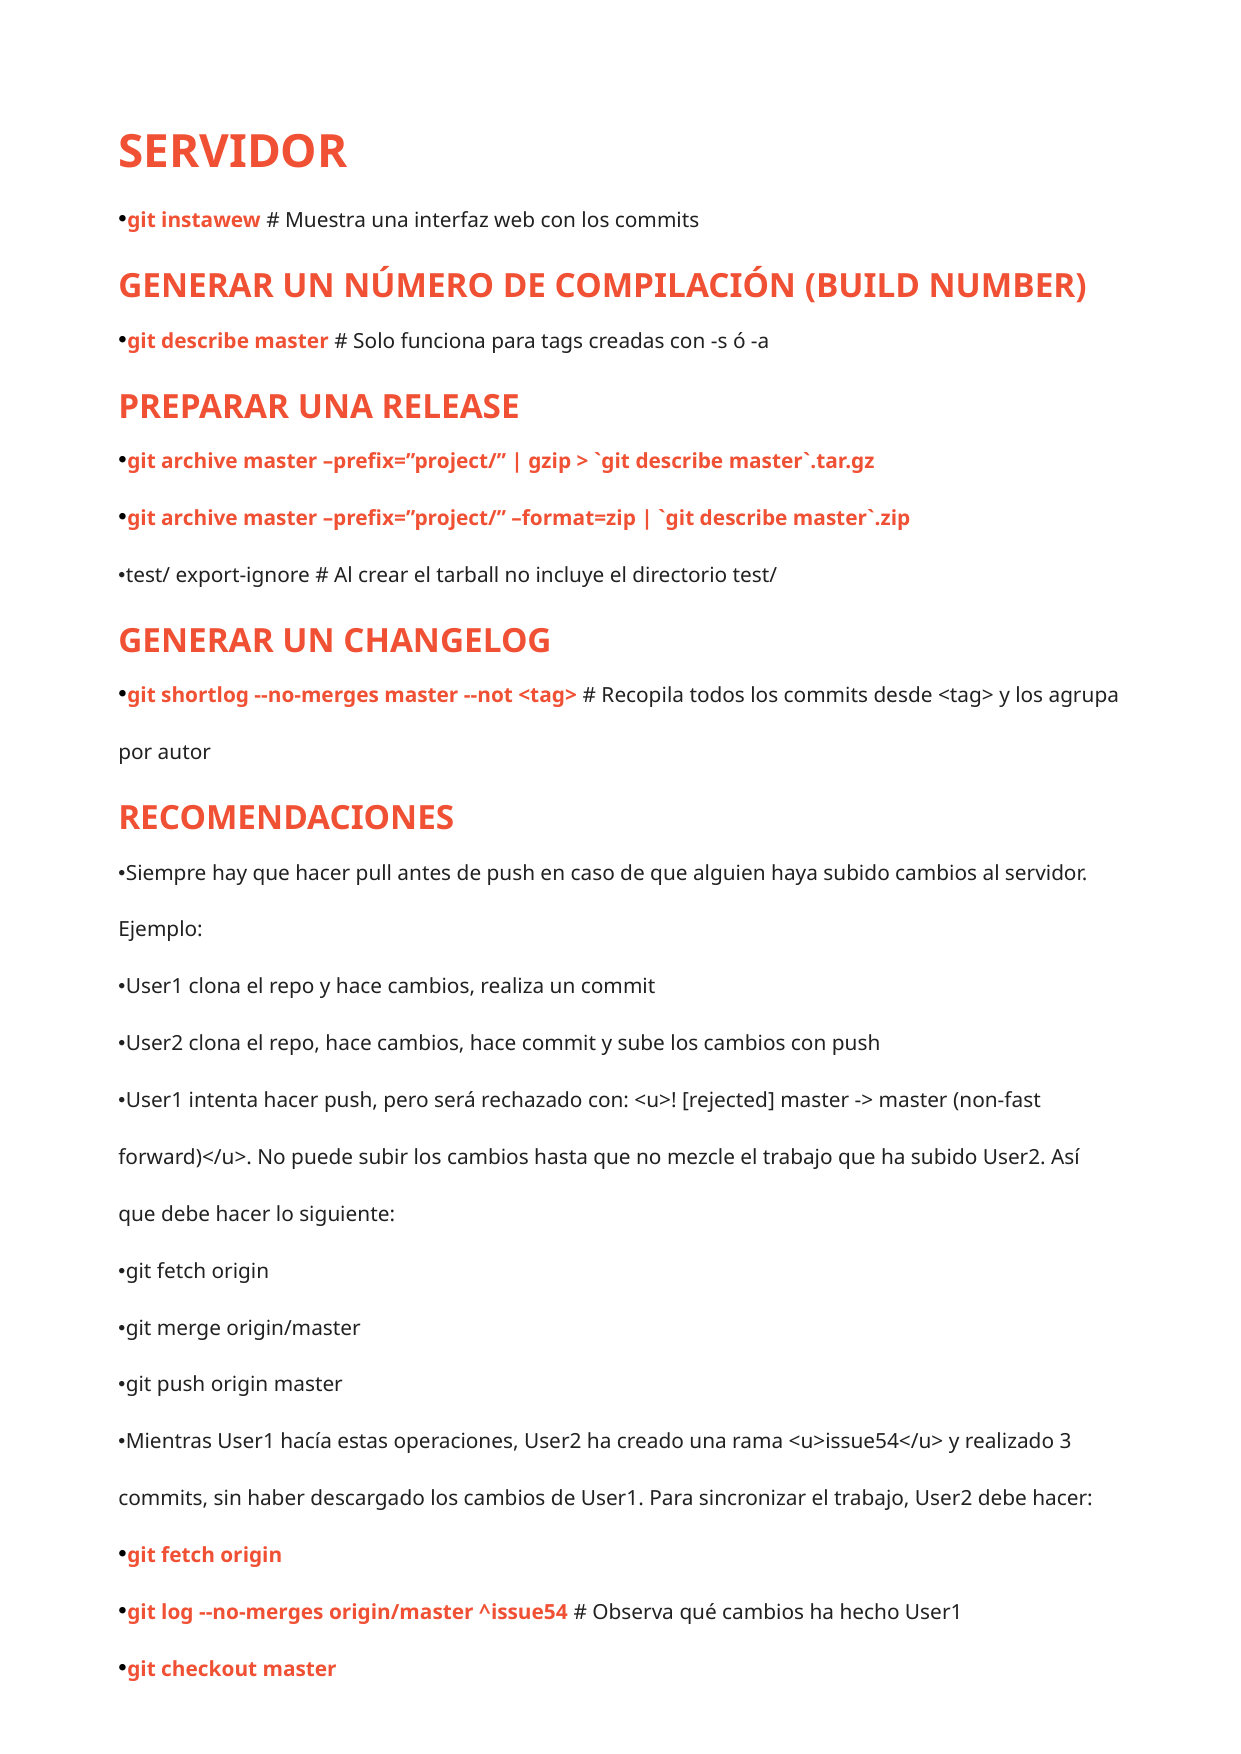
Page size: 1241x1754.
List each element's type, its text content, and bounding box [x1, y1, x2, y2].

list User1 intenta hacer push, pero será rechazado con: <u>! [rejected] master -> master (non-fast forward)</u>. No puede subir los cambios hasta que no mezcle el trabajo que ha subido User2. Así que debe hacer lo siguiente: [118, 1085, 1122, 1227]
list test/ export-ignore # Al crear el tarball no incluye el directorio test/ [118, 560, 1122, 588]
list git merge origin/master [118, 1313, 1122, 1341]
list git archive master –prefix=”project/” –format=zip | `git describe master`.zip [118, 503, 1122, 532]
list git checkout master [118, 1654, 1122, 1682]
list git shortlog --no-merges master --not <tag> # Recopila todos los commits desde <tag> y los agrupa por autor [118, 680, 1122, 766]
list git push origin master [118, 1369, 1122, 1398]
list User2 clona el repo, hace cambios, hace commit y sube los cambios con push [118, 1028, 1122, 1057]
list git describe master # Solo funciona para tags creadas con -s ó -a [118, 326, 1122, 354]
list Siempre hay que hacer pull antes de push en caso de que alguien haya subido cambios al servidor. Ejemplo: [118, 858, 1122, 943]
list git fetch origin [118, 1540, 1122, 1569]
subtitle GENERAR UN CHANGELOG [118, 617, 1122, 662]
list git log --no-merges origin/master ^issue54 # Observa qué cambios ha hecho User1 [118, 1597, 1122, 1626]
subtitle RECOMENDACIONES [118, 794, 1122, 839]
list git instawew # Muestra una interfaz web con los commits [118, 205, 1122, 234]
list git fetch origin [118, 1256, 1122, 1284]
subtitle PREPARAR UNA RELEASE [118, 383, 1122, 428]
list git archive master –prefix=”project/” | gzip > `git describe master`.tar.gz [118, 446, 1122, 475]
list User1 clona el repo y hace cambios, realiza un commit [118, 971, 1122, 1000]
subtitle SERVIDOR [118, 118, 1122, 181]
list Mientras User1 hacía estas operaciones, User2 ha creado una rama <u>issue54</u> y realizado 3 commits, sin haber descargado los cambios de User1. Para sincronizar el trabajo, User2 debe hacer: [118, 1426, 1122, 1512]
subtitle GENERAR UN NÚMERO DE COMPILACIÓN (BUILD NUMBER) [118, 262, 1122, 308]
